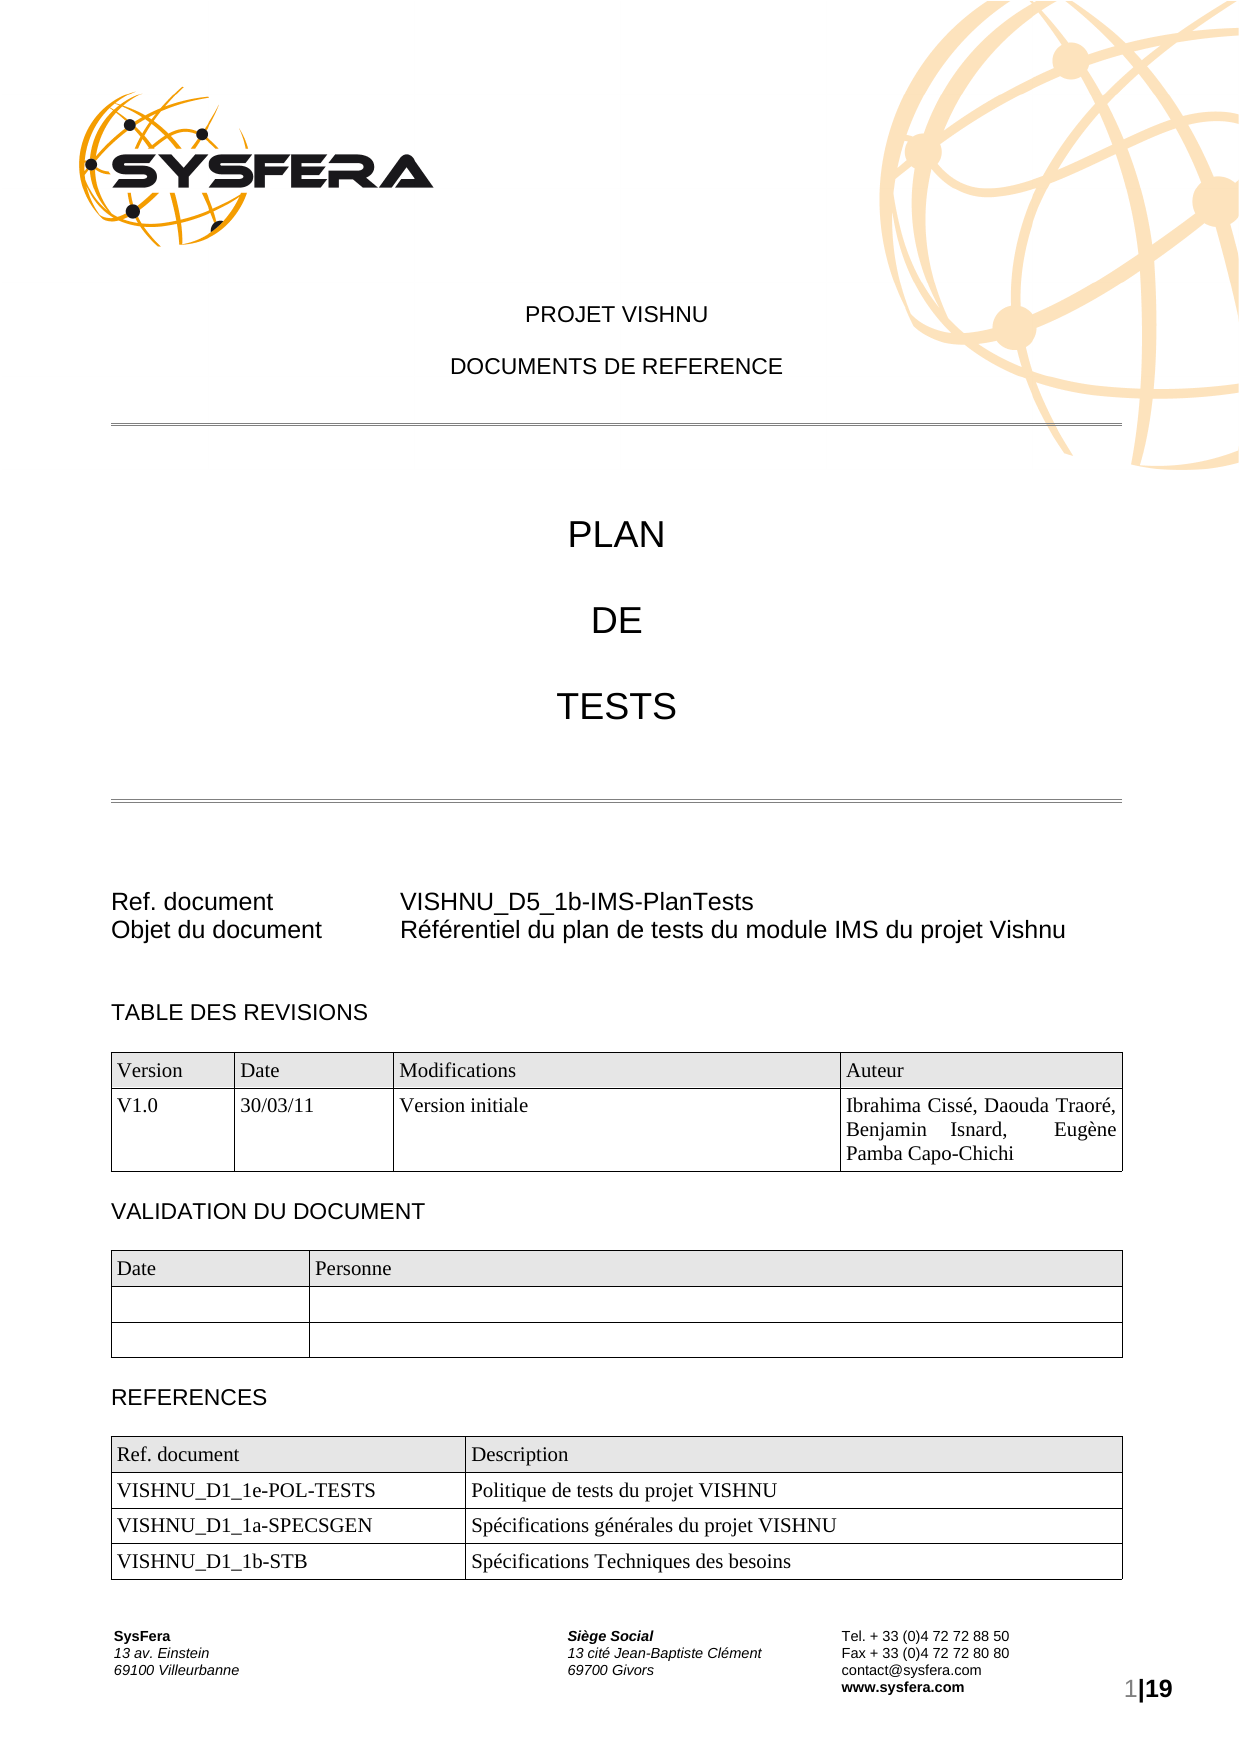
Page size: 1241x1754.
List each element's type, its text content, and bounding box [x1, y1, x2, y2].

table_header Modifications [394, 1053, 840, 1087]
text VALIDATION DU DOCUMENT [111, 1198, 1122, 1224]
table_cell 30/03/11 [235, 1089, 393, 1171]
table_header Date [112, 1251, 309, 1286]
table_cell Version initiale [394, 1089, 840, 1171]
table_cell V1.0 [112, 1089, 234, 1171]
text PLAN [111, 512, 1122, 555]
text TESTS [111, 684, 1122, 728]
picture [2, 1, 1239, 470]
table_header Description [466, 1437, 1122, 1472]
table_cell VISHNU_D1_1e-POL-TESTS [112, 1473, 465, 1508]
text TABLE DES REVISIONS [111, 999, 1122, 1025]
table_cell [400, 944, 1122, 973]
table_cell Ibrahima Cissé, Daouda Traoré, Benjamin Isnard, Eugène Pamba Capo-Chichi [841, 1089, 1122, 1171]
table_cell Spécifications générales du projet VISHNU [466, 1509, 1122, 1543]
table_header VISHNU_D5_1b-IMS-PlanTests [400, 886, 1122, 915]
table_cell [112, 1287, 309, 1322]
table_cell Politique de tests du projet VISHNU [466, 1473, 1122, 1508]
table_header Ref. document [112, 1437, 465, 1472]
table_cell VISHNU_D1_1a-SPECSGEN [112, 1509, 465, 1543]
table_header Ref. document [111, 886, 400, 915]
table_cell [111, 944, 400, 973]
table_cell VISHNU_D1_1b-STB [112, 1544, 465, 1579]
table_cell Référentiel du plan de tests du module IMS du projet Vishnu [400, 915, 1122, 944]
table_cell [310, 1287, 1122, 1322]
table_header Personne [310, 1251, 1122, 1286]
text DE [111, 555, 1122, 641]
table_header Version [112, 1053, 234, 1087]
text REFERENCES [111, 1384, 1122, 1410]
table_cell Objet du document [111, 915, 400, 944]
table_cell [112, 1323, 309, 1357]
table_header Auteur [841, 1053, 1122, 1087]
table_header Date [235, 1053, 393, 1087]
table_cell Spécifications Techniques des besoins [466, 1544, 1122, 1579]
table_cell [310, 1323, 1122, 1357]
